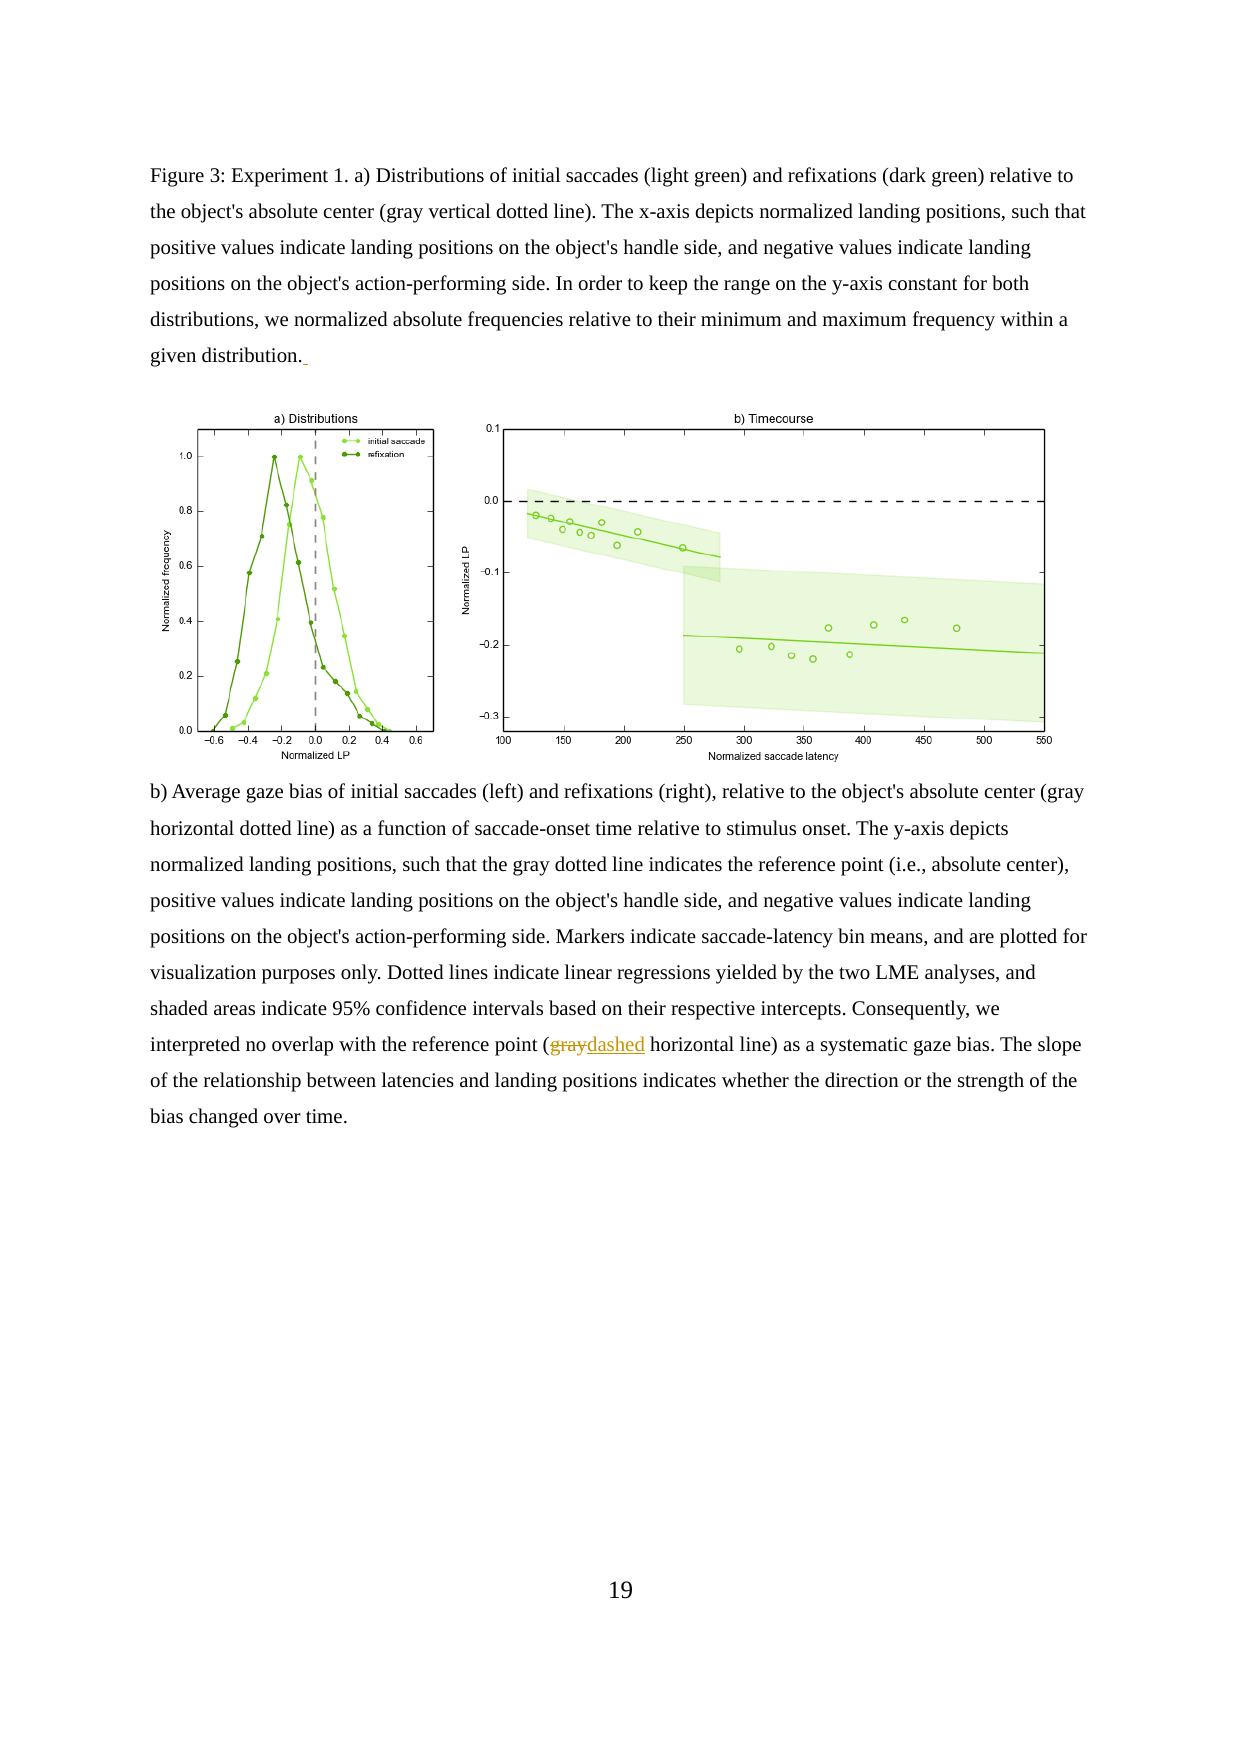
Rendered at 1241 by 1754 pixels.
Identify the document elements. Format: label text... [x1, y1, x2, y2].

text Figure 3: Experiment 1. a) Distributions of initial saccades (light green) and refixations (dark green) relative to the object's absolute center (gray vertical dotted line). The x-axis depicts normalized landing positions, such that positive values indicate landing positions on the object's handle side, and negative values indicate landing positions on the object's action-performing side. In order to keep the range on the y-axis constant for both distributions, we normalized absolute frequencies relative to their minimum and maximum frequency within a given distribution. b) Average gaze bias of initial saccades (left) and refixations (right), relative to the object's absolute center (gray horizontal dotted line) as a function of saccade-onset time relative to stimulus onset. The y-axis depicts normalized landing positions, such that the gray dotted line indicates the reference point (i.e., absolute center), positive values indicate landing positions on the object's handle side, and negative values indicate landing positions on the object's action-performing side. Markers indicate saccade-latency bin means, and are plotted for visualization purposes only. Dotted lines indicate linear regressions yielded by the two LME analyses, and shaded areas indicate 95% confidence intervals based on their respective intercepts. Consequently, we interpreted no overlap with the reference point (dashed horizontal line) as a systematic gaze bias. The slope of the relationship between latencies and landing positions indicates whether the direction or the strength of the bias changed over time. [150, 162, 1091, 367]
picture [150, 391, 1091, 768]
